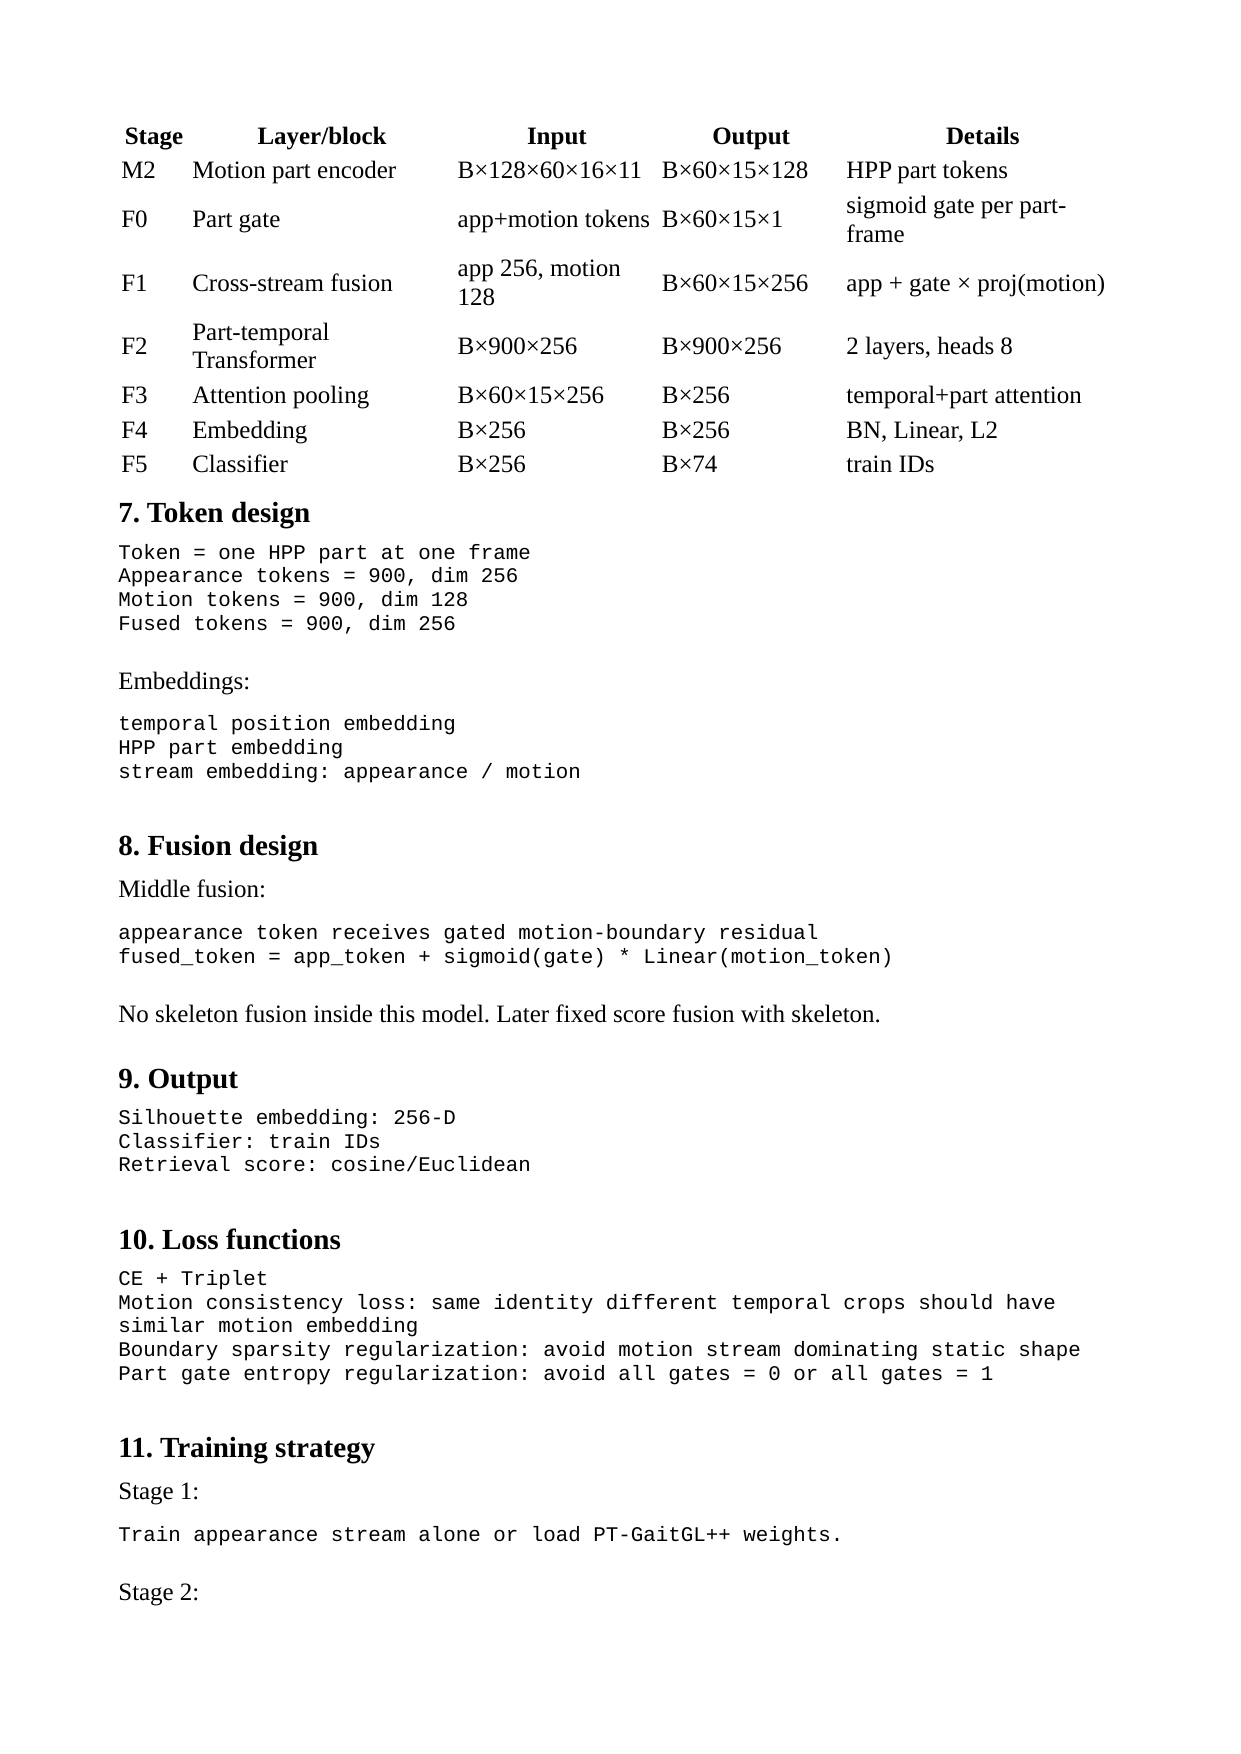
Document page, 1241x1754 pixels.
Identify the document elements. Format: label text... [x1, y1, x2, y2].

table_cell B×128×60×16×11 [455, 153, 659, 187]
table_cell F1 [118, 251, 189, 314]
table_cell Cross-stream fusion [189, 251, 454, 314]
table_cell B×256 [659, 377, 843, 412]
text Token = one HPP part at one frame [118, 542, 1122, 565]
subtitle 11. Training strategy [118, 1430, 1122, 1464]
table_header Layer/block [189, 118, 454, 153]
table_cell app + gate × proj(motion) [843, 251, 1122, 314]
table_cell HPP part tokens [843, 153, 1122, 187]
table_cell Embedding [189, 412, 454, 446]
text stream embedding: appearance / motion [118, 761, 1122, 784]
table_cell B×256 [455, 412, 659, 446]
table_cell B×60×15×128 [659, 153, 843, 187]
table_cell sigmoid gate per part-frame [843, 187, 1122, 251]
text temporal position embedding [118, 713, 1122, 737]
text appearance token receives gated motion-boundary residual [118, 922, 1122, 946]
table_cell B×256 [455, 446, 659, 481]
table_cell 2 layers, heads 8 [843, 314, 1122, 377]
table_cell Classifier [189, 446, 454, 481]
table_cell F2 [118, 314, 189, 377]
text Middle fusion: [118, 874, 1122, 903]
table_cell train IDs [843, 446, 1122, 481]
table_cell Part-temporal Transformer [189, 314, 454, 377]
table_cell B×900×256 [455, 314, 659, 377]
text No skeleton fusion inside this model. Later fixed score fusion with skeleton. [118, 999, 1122, 1027]
table_cell temporal+part attention [843, 377, 1122, 412]
table_cell Motion part encoder [189, 153, 454, 187]
table_cell F5 [118, 446, 189, 481]
subtitle 10. Loss functions [118, 1222, 1122, 1256]
table_cell B×60×15×256 [659, 251, 843, 314]
text fused_token = app_token + sigmoid(gate) * Linear(motion_token) [118, 946, 1122, 969]
table_cell B×60×15×1 [659, 187, 843, 251]
text Boundary sparsity regularization: avoid motion stream dominating static shape [118, 1339, 1122, 1363]
text Appearance tokens = 900, dim 256 [118, 565, 1122, 589]
table_cell app 256, motion 128 [455, 251, 659, 314]
table_cell F4 [118, 412, 189, 446]
text Stage 2: [118, 1577, 1122, 1606]
text HPP part embedding [118, 737, 1122, 761]
text Part gate entropy regularization: avoid all gates = 0 or all gates = 1 [118, 1363, 1122, 1386]
text Classifier: train IDs [118, 1131, 1122, 1154]
table_cell F0 [118, 187, 189, 251]
table_cell Part gate [189, 187, 454, 251]
text Fused tokens = 900, dim 256 [118, 613, 1122, 636]
table_header Output [659, 118, 843, 153]
subtitle 8. Fusion design [118, 828, 1122, 862]
table_header Details [843, 118, 1122, 153]
subtitle 9. Output [118, 1061, 1122, 1094]
text Motion consistency loss: same identity different temporal crops should have similar motion embedding [118, 1292, 1122, 1339]
text Retrieval score: cosine/Euclidean [118, 1154, 1122, 1178]
table_cell app+motion tokens [455, 187, 659, 251]
subtitle 7. Token design [118, 496, 1122, 529]
table_header Input [455, 118, 659, 153]
table_cell Attention pooling [189, 377, 454, 412]
text Stage 1: [118, 1476, 1122, 1505]
table_cell B×900×256 [659, 314, 843, 377]
table_cell M2 [118, 153, 189, 187]
table_cell B×256 [659, 412, 843, 446]
table_cell B×74 [659, 446, 843, 481]
table_cell BN, Linear, L2 [843, 412, 1122, 446]
text Train appearance stream alone or load PT-GaitGL++ weights. [118, 1524, 1122, 1548]
text Motion tokens = 900, dim 128 [118, 589, 1122, 613]
table_cell F3 [118, 377, 189, 412]
text Embeddings: [118, 666, 1122, 694]
text Silhouette embedding: 256-D [118, 1107, 1122, 1131]
table_cell B×60×15×256 [455, 377, 659, 412]
text CE + Triplet [118, 1268, 1122, 1292]
table_header Stage [118, 118, 189, 153]
